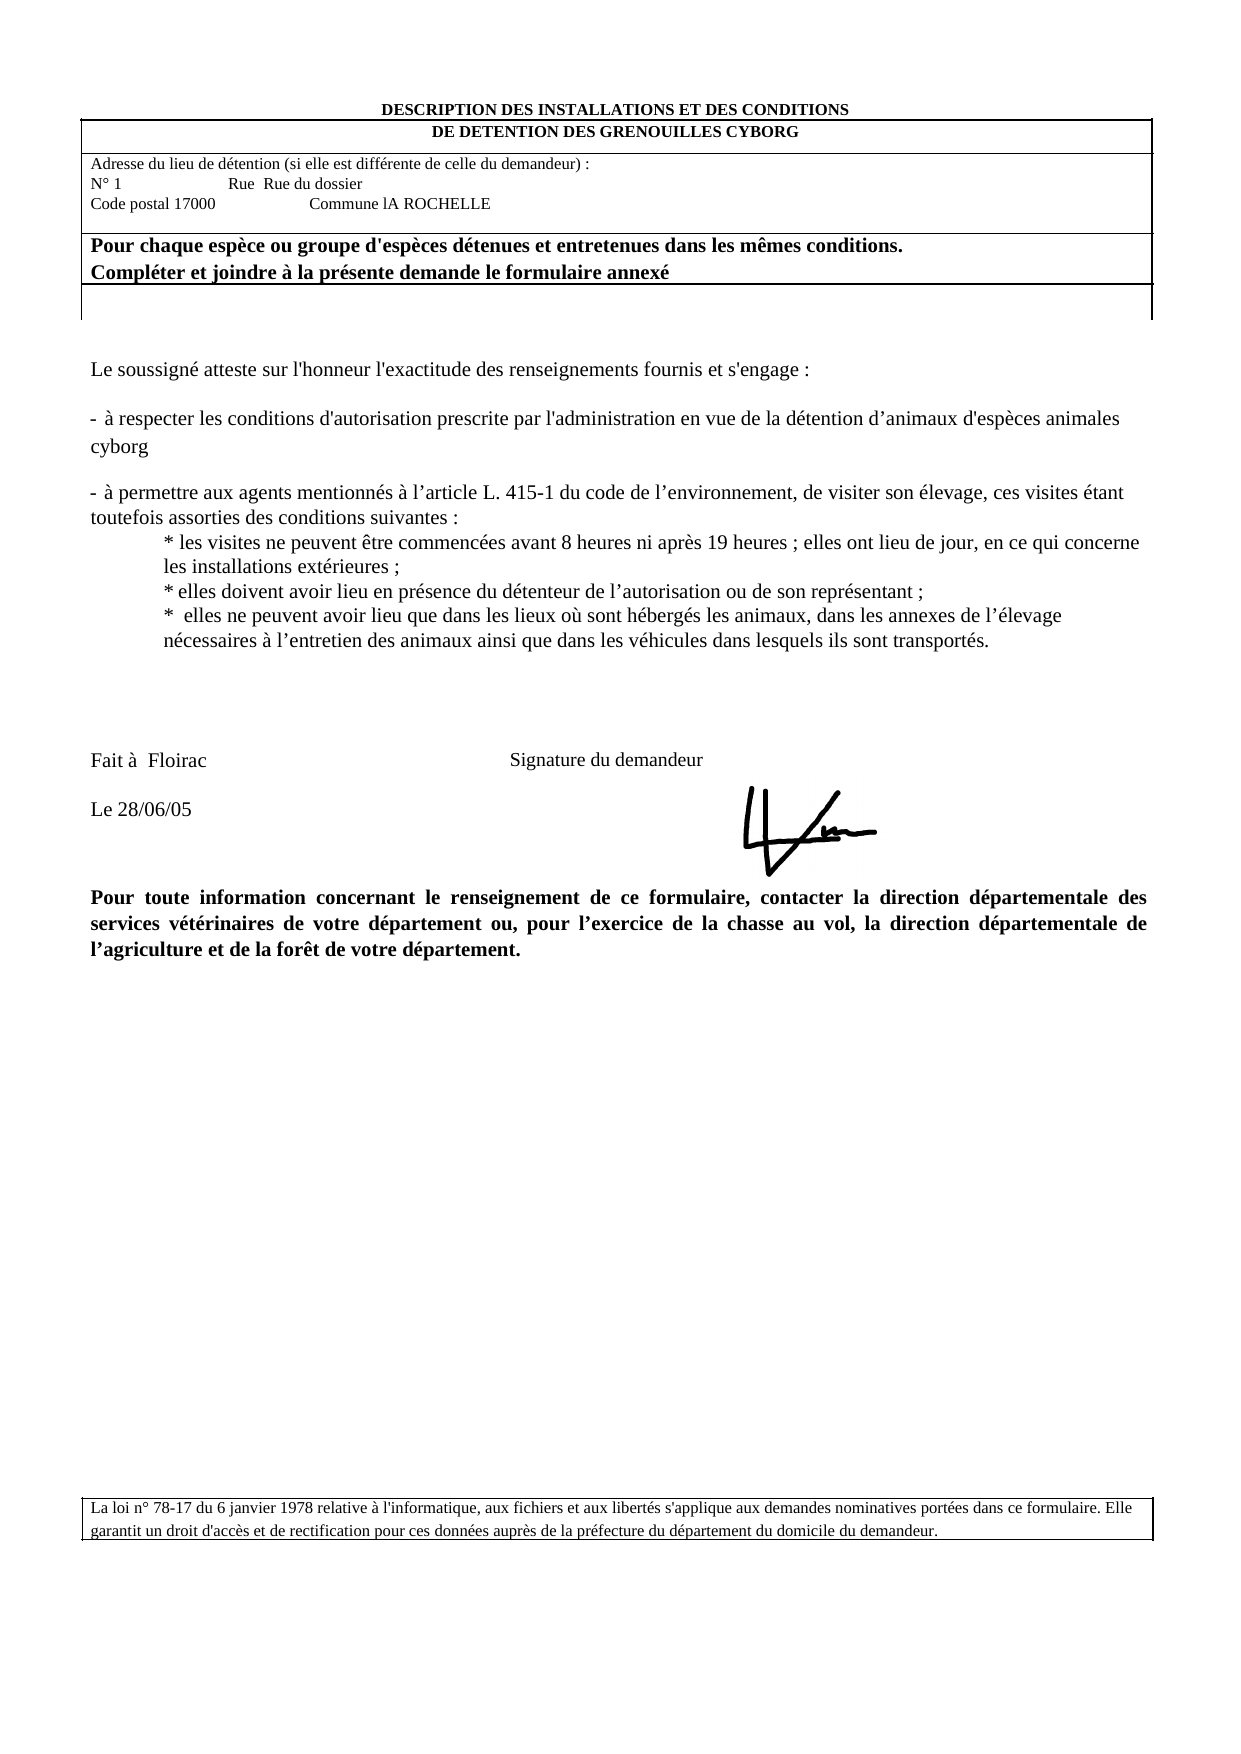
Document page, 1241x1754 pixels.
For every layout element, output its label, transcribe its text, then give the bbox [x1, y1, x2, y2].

text Code postal 17000 Commune lA ROCHELLE [90, 193, 1148, 213]
text DE DETENTION DES GRENOUILLES CYBORG [89, 122, 1141, 141]
list elles doivent avoir lieu en présence du détenteur de l’autorisation ou de son représentant ; [163, 579, 1148, 603]
text Pour toute information concernant le renseignement de ce formulaire, contacter la direction départementale des services vétérinaires de votre département ou, pour l’exercice de la chasse au vol, la direction départementale de l’agriculture et de la forêt de votre département. [90, 885, 1148, 961]
text Adresse du lieu de détention (si elle est différente de celle du demandeur) : [90, 154, 1148, 173]
list elles ne peuvent avoir lieu que dans les lieux où sont hébergés les animaux, dans les annexes de l’élevage nécessaires à l’entretien des animaux ainsi que dans les véhicules dans lesquels ils sont transportés. [163, 603, 1140, 652]
list à permettre aux agents mentionnés à l’article L. 415-1 du code de l’environnement, de visiter son élevage, ces visites étant toutefois assorties des conditions suivantes : [89, 479, 1140, 529]
text Compléter et joindre à la présente demande le formulaire annexé [90, 260, 1148, 283]
text Pour chaque espèce ou groupe d'espèces détenues et entretenues dans les mêmes conditions. [90, 234, 1148, 257]
list à respecter les conditions d'autorisation prescrite par l'administration en vue de la détention d’animaux d'espèces animales cyborg [89, 406, 1140, 458]
picture [725, 775, 890, 878]
list les visites ne peuvent être commencées avant 8 heures ni après 19 heures ; elles ont lieu de jour, en ce qui concerne les installations extérieures ; [163, 530, 1140, 578]
text [890, 797, 1148, 821]
text Le soussigné atteste sur l'honneur l'exactitude des renseignements fournis et s'engage : [90, 357, 1148, 381]
text N° 1 Rue Rue du dossier [90, 174, 1148, 193]
text DESCRIPTION DES INSTALLATIONS ET DES CONDITIONS [89, 100, 1141, 119]
text Le 28/06/05 [90, 797, 725, 821]
text La loi n° 78-17 du 6 janvier 1978 relative à l'informatique, aux fichiers et aux libertés s'applique aux demandes nominatives portées dans ce formulaire. Elle garantit un droit d'accès et de rectification pour ces données auprès de la préfecture du département du domicile du demandeur. [90, 1499, 1140, 1539]
text Fait à Floirac [90, 748, 466, 772]
text Signature du demandeur [509, 748, 1148, 771]
